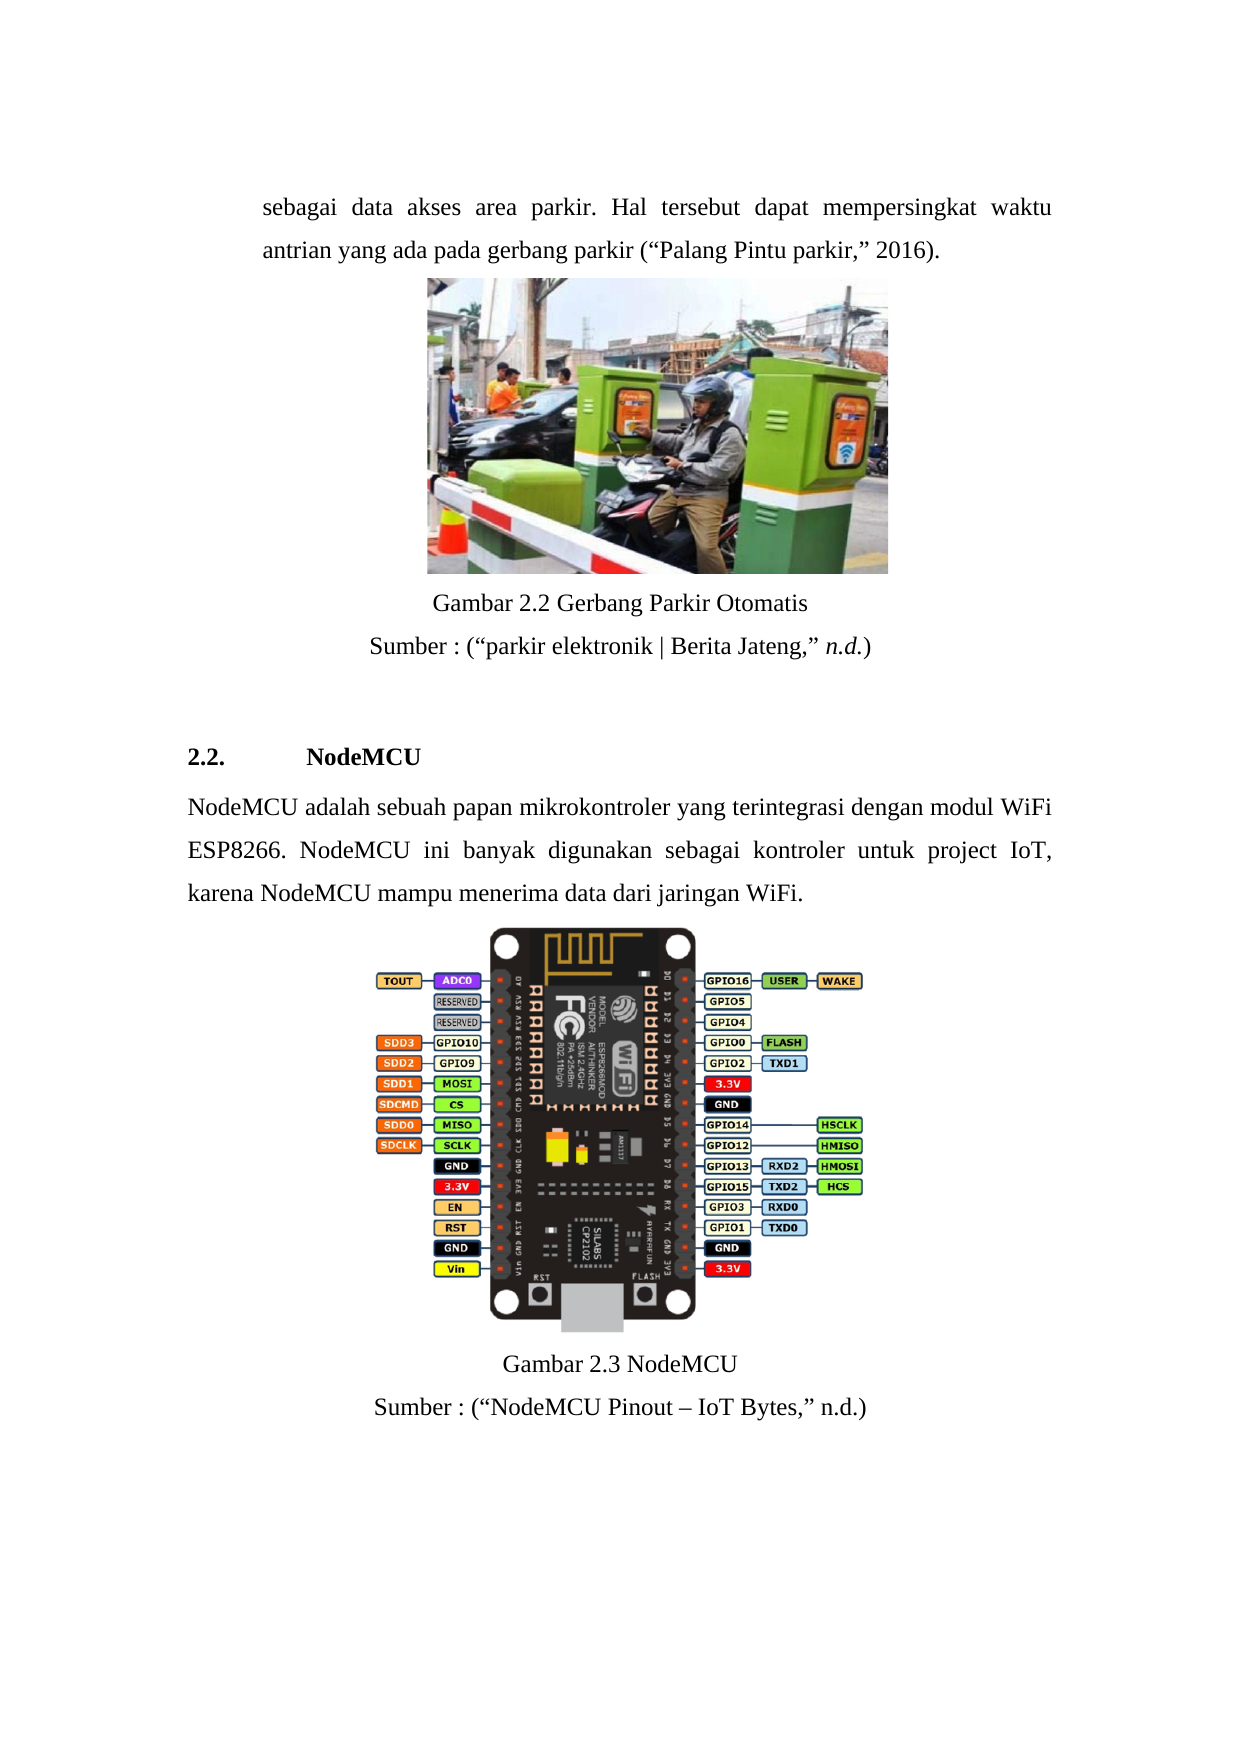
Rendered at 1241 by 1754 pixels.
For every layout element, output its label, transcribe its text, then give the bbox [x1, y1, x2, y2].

picture [374, 921, 866, 1335]
text sebagai data akses area parkir. Hal tersebut dapat mempersingkat waktu antrian yang ada pada gerbang parkir (“Palang Pintu parkir,” 2016). [262, 192, 1053, 264]
text Gambar 2.2 Gerbang Parkir Otomatis [187, 588, 1053, 617]
text NodeMCU adalah sebuah papan mikrokontroler yang terintegrasi dengan modul WiFi ESP8266. NodeMCU ini banyak digunakan sebagai kontroler untuk project IoT, karena NodeMCU mampu menerima data dari jaringan WiFi. [187, 792, 1053, 907]
text Sumber : (“parkir elektronik | Berita Jateng,” n.d.) [187, 631, 1053, 660]
picture [427, 278, 889, 574]
text Gambar 2.3 NodeMCU [187, 1349, 1053, 1378]
text Sumber : (“NodeMCU Pinout – IoT Bytes,” n.d.) [187, 1392, 1053, 1421]
subtitle NodeMCU [187, 742, 1053, 771]
